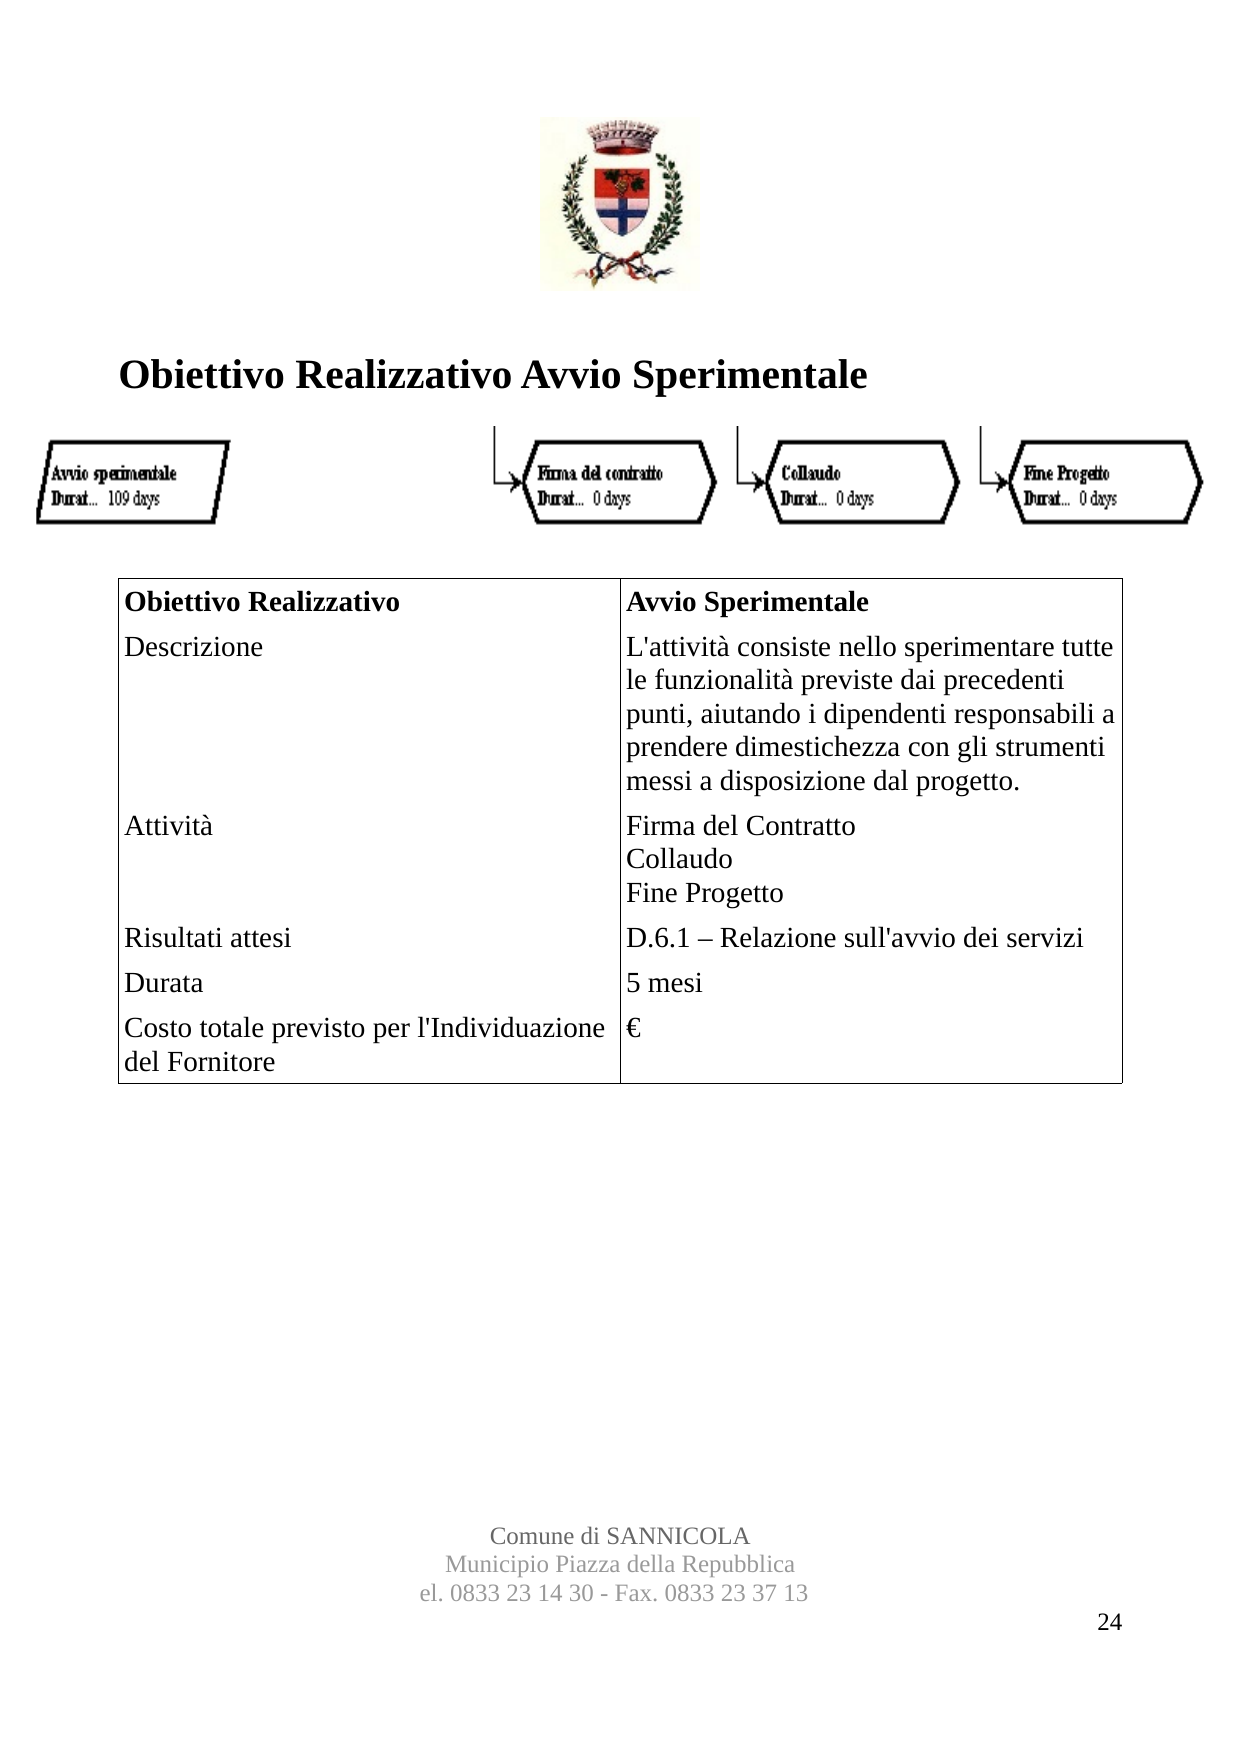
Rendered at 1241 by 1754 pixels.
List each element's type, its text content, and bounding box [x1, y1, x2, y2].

table_header Obiettivo Realizzativo [119, 579, 620, 623]
table_cell D.6.1 – Relazione sull'avvio dei servizi [621, 914, 1122, 959]
table_cell Attività [119, 802, 620, 914]
table_cell Durata [119, 959, 620, 1004]
table_cell Costo totale previsto per l'Individuazione del Fornitore [119, 1004, 620, 1083]
table_cell Risultati attesi [119, 914, 620, 959]
table_cell L'attività consiste nello sperimentare tutte le funzionalità previste dai precedenti punti, aiutando i dipendenti responsabili a prendere dimestichezza con gli strumenti messi a disposizione dal progetto. [621, 623, 1122, 802]
table_cell Firma del Contratto Collaudo Fine Progetto [621, 802, 1122, 914]
picture [35, 426, 1205, 531]
picture [540, 117, 700, 291]
text Obiettivo Realizzativo Avvio Sperimentale [118, 350, 1122, 398]
table_cell 5 mesi [621, 959, 1122, 1004]
table_cell Descrizione [119, 623, 620, 802]
table_header Avvio Sperimentale [621, 579, 1122, 623]
table_cell € [621, 1004, 1122, 1083]
